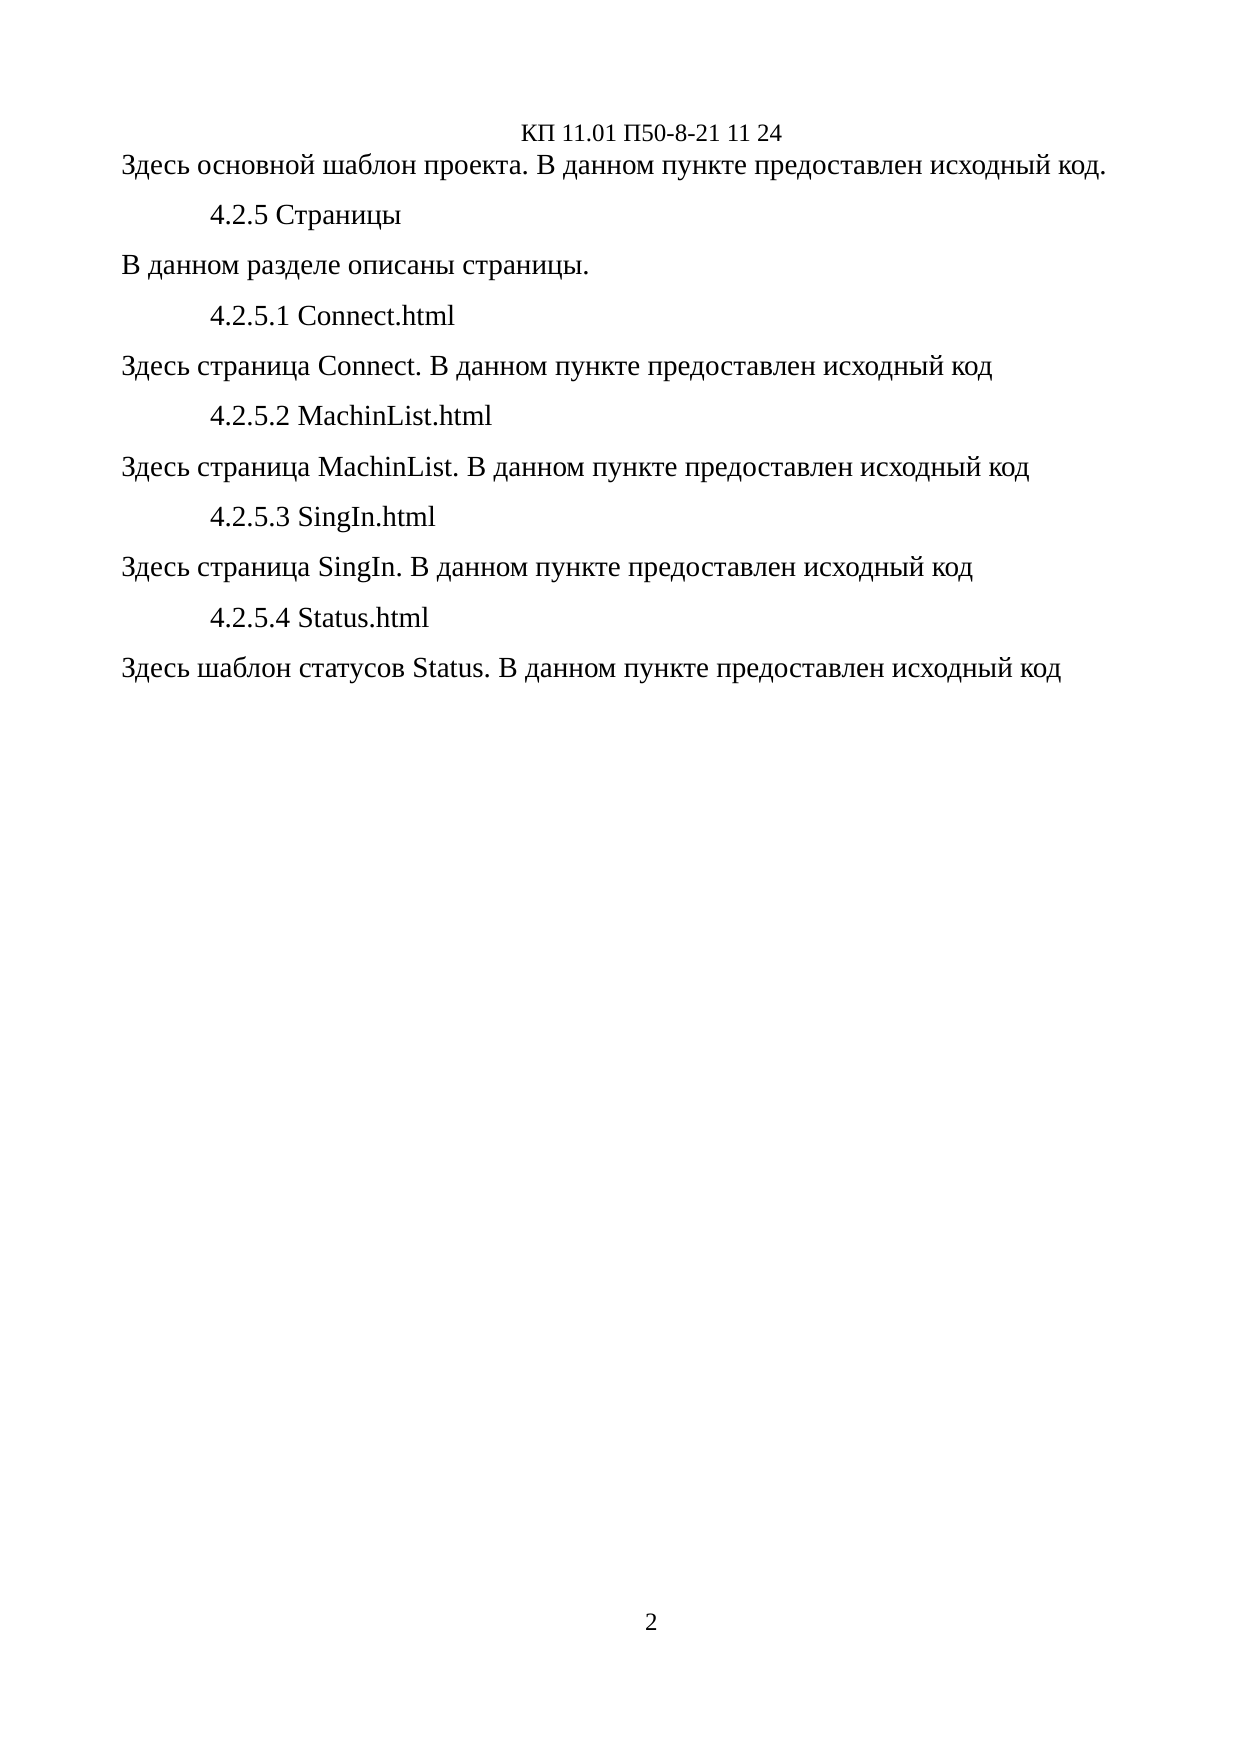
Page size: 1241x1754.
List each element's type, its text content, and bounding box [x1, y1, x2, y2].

text Здесь основной шаблон проекта. В данном пункте предоставлен исходный код. [121, 147, 1181, 180]
text Здесь страница SingIn. В данном пункте предоставлен исходный код [121, 549, 1181, 583]
text В данном разделе описаны страницы. [121, 247, 1181, 281]
text 4.2.5 Страницы [121, 197, 1181, 231]
text 4.2.5.3 SingIn.html [121, 499, 1181, 533]
text Здесь страница Connect. В данном пункте предоставлен исходный код [121, 348, 1181, 382]
text Здесь страница MachinList. В данном пункте предоставлен исходный код [121, 449, 1181, 482]
text Здесь шаблон статусов Status. В данном пункте предоставлен исходный код [121, 650, 1181, 683]
text 4.2.5.4 Status.html [121, 600, 1181, 633]
text 4.2.5.1 Connect.html [121, 298, 1181, 331]
text 4.2.5.2 MachinList.html [121, 398, 1181, 432]
